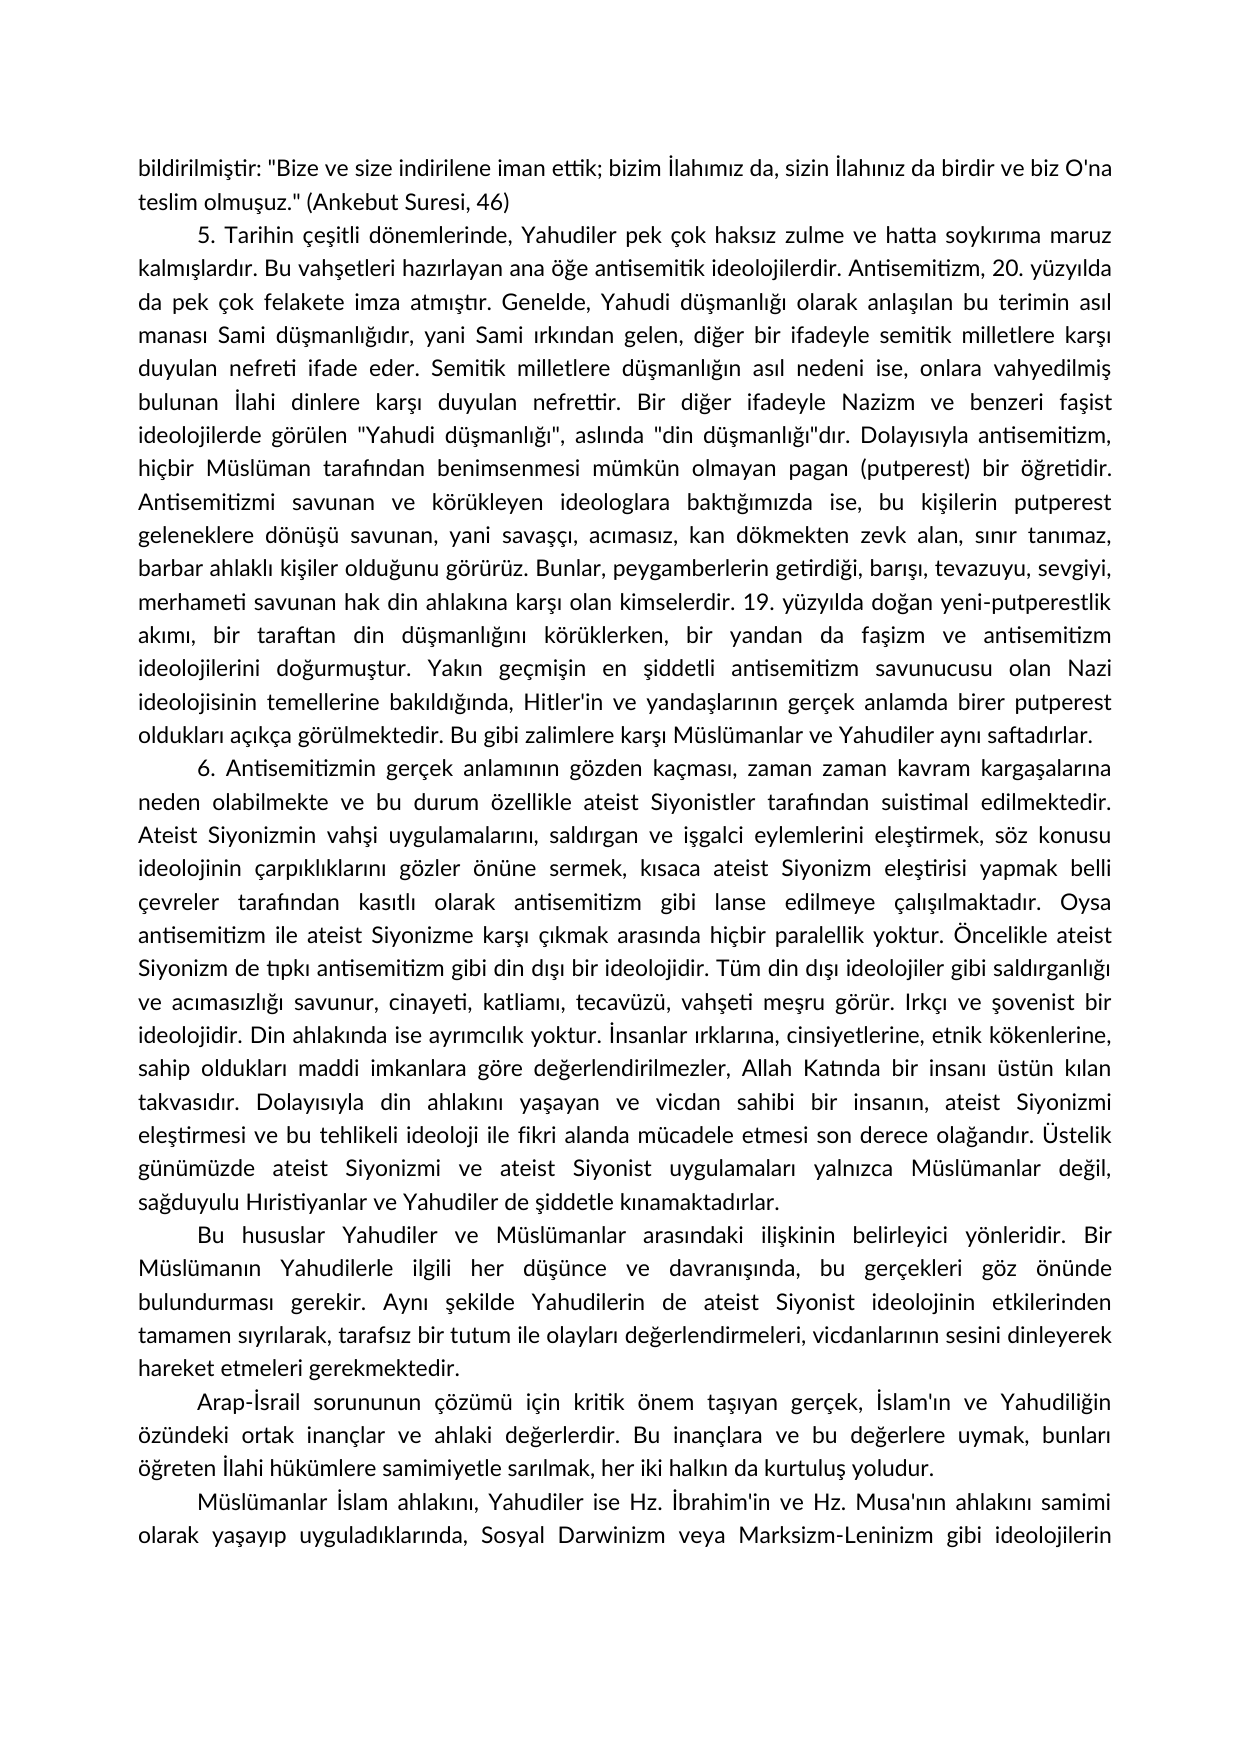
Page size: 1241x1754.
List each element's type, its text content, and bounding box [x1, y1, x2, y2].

text 5. Tarihin çeşitli dönemlerinde, Yahudiler pek çok haksız zulme ve hatta soykırıma maruz kalmışlardır. Bu vahşetleri hazırlayan ana öğe antisemitik ideolojilerdir. Antisemitizm, 20. yüzyılda da pek çok felakete imza atmıştır. Genelde, Yahudi düşmanlığı olarak anlaşılan bu terimin asıl manası Sami düşmanlığıdır, yani Sami ırkından gelen, diğer bir ifadeyle semitik milletlere karşı duyulan nefreti ifade eder. Semitik milletlere düşmanlığın asıl nedeni ise, onlara vahyedilmiş bulunan İlahi dinlere karşı duyulan nefrettir. Bir diğer ifadeyle Nazizm ve benzeri faşist ideolojilerde görülen "Yahudi düşmanlığı", aslında "din düşmanlığı"dır. Dolayısıyla antisemitizm, hiçbir Müslüman tarafından benimsenmesi mümkün olmayan pagan (putperest) bir öğretidir. Antisemitizmi savunan ve körükleyen ideologlara baktığımızda ise, bu kişilerin putperest geleneklere dönüşü savunan, yani savaşçı, acımasız, kan dökmekten zevk alan, sınır tanımaz, barbar ahlaklı kişiler olduğunu görürüz. Bunlar, peygamberlerin getirdiği, barışı, tevazuyu, sevgiyi, merhameti savunan hak din ahlakına karşı olan kimselerdir. 19. yüzyılda doğan yeni-putperestlik akımı, bir taraftan din düşmanlığını körüklerken, bir yandan da faşizm ve antisemitizm ideolojilerini doğurmuştur. Yakın geçmişin en şiddetli antisemitizm savunucusu olan Nazi ideolojisinin temellerine bakıldığında, Hitler'in ve yandaşlarının gerçek anlamda birer putperest oldukları açıkça görülmektedir. Bu gibi zalimlere karşı Müslümanlar ve Yahudiler aynı saftadırlar. [138, 217, 1113, 750]
text Müslümanlar İslam ahlakını, Yahudiler ise Hz. İbrahim'in ve Hz. Musa'nın ahlakını samimi olarak yaşayıp uyguladıklarında, Sosyal Darwinizm veya Marksizm-Leninizm gibi ideolojilerin [138, 1483, 1113, 1550]
text Arap-İsrail sorununun çözümü için kritik önem taşıyan gerçek, İslam'ın ve Yahudiliğin özündeki ortak inançlar ve ahlaki değerlerdir. Bu inançlara ve bu değerlere uymak, bunları öğreten İlahi hükümlere samimiyetle sarılmak, her iki halkın da kurtuluş yoludur. [138, 1383, 1113, 1483]
text Bu hususlar Yahudiler ve Müslümanlar arasındaki ilişkinin belirleyici yönleridir. Bir Müslümanın Yahudilerle ilgili her düşünce ve davranışında, bu gerçekleri göz önünde bulundurması gerekir. Aynı şekilde Yahudilerin de ateist Siyonist ideolojinin etkilerinden tamamen sıyrılarak, tarafsız bir tutum ile olayları değerlendirmeleri, vicdanlarının sesini dinleyerek hareket etmeleri gerekmektedir. [138, 1217, 1113, 1383]
text bildirilmiştir: "Bize ve size indirilene iman ettik; bizim İlahımız da, sizin İlahınız da birdir ve biz O'na teslim olmuşuz." (Ankebut Suresi, 46) [138, 150, 1113, 217]
text 6. Antisemitizmin gerçek anlamının gözden kaçması, zaman zaman kavram kargaşalarına neden olabilmekte ve bu durum özellikle ateist Siyonistler tarafından suistimal edilmektedir. Ateist Siyonizmin vahşi uygulamalarını, saldırgan ve işgalci eylemlerini eleştirmek, söz konusu ideolojinin çarpıklıklarını gözler önüne sermek, kısaca ateist Siyonizm eleştirisi yapmak belli çevreler tarafından kasıtlı olarak antisemitizm gibi lanse edilmeye çalışılmaktadır. Oysa antisemitizm ile ateist Siyonizme karşı çıkmak arasında hiçbir paralellik yoktur. Öncelikle ateist Siyonizm de tıpkı antisemitizm gibi din dışı bir ideolojidir. Tüm din dışı ideolojiler gibi saldırganlığı ve acımasızlığı savunur, cinayeti, katliamı, tecavüzü, vahşeti meşru görür. Irkçı ve şovenist bir ideolojidir. Din ahlakında ise ayrımcılık yoktur. İnsanlar ırklarına, cinsiyetlerine, etnik kökenlerine, sahip oldukları maddi imkanlara göre değerlendirilmezler, Allah Katında bir insanı üstün kılan takvasıdır. Dolayısıyla din ahlakını yaşayan ve vicdan sahibi bir insanın, ateist Siyonizmi eleştirmesi ve bu tehlikeli ideoloji ile fikri alanda mücadele etmesi son derece olağandır. Üstelik günümüzde ateist Siyonizmi ve ateist Siyonist uygulamaları yalnızca Müslümanlar değil, sağduyulu Hıristiyanlar ve Yahudiler de şiddetle kınamaktadırlar. [138, 750, 1113, 1217]
